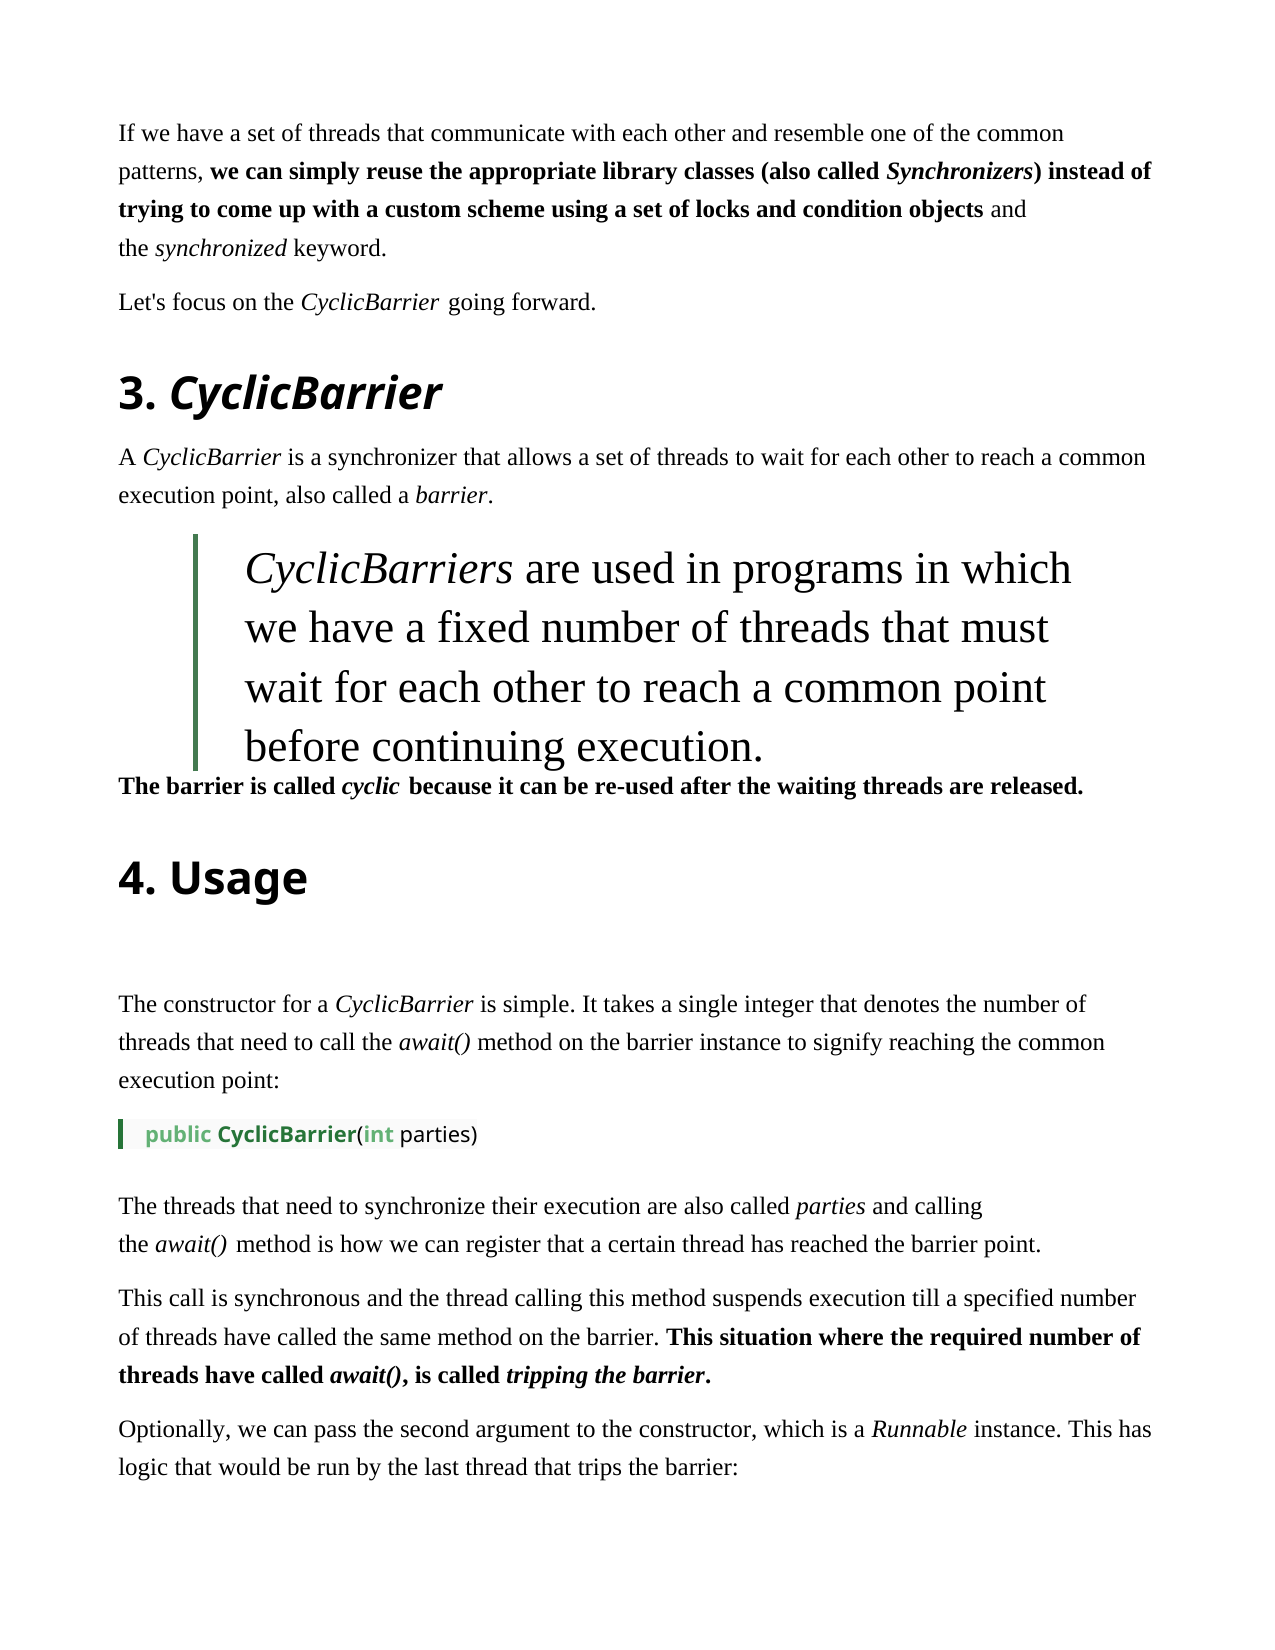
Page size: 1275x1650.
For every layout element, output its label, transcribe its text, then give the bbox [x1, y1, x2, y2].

text Let's focus on the CyclicBarrier going forward. [118, 287, 1157, 315]
text If we have a set of threads that communicate with each other and resemble one of the common patterns, we can simply reuse the appropriate library classes (also called Synchronizers) instead of trying to come up with a custom scheme using a set of locks and condition objects and the synchronized keyword. [118, 118, 1157, 262]
subtitle 4. Usage [118, 846, 1157, 908]
text A CyclicBarrier is a synchronizer that allows a set of threads to wait for each other to reach a common execution point, also called a barrier. [118, 442, 1157, 509]
text The barrier is called cyclic because it can be re-used after the waiting threads are released. [118, 771, 1157, 800]
text Optionally, we can pass the second argument to the constructor, which is a Runnable instance. This has logic that would be run by the last thread that trips the barrier: [118, 1414, 1157, 1481]
text The constructor for a CyclicBarrier is simple. It takes a single integer that denotes the number of threads that need to call the await() method on the barrier instance to signify reaching the common execution point: [118, 989, 1157, 1094]
text This call is synchronous and the thread calling this method suspends execution till a specified number of threads have called the same method on the barrier. This situation where the required number of threads have called await(), is called tripping the barrier. [118, 1283, 1157, 1388]
text CyclicBarriers are used in programs in which we have a fixed number of threads that must wait for each other to reach a common point before continuing execution. [198, 534, 1082, 771]
text public CyclicBarrier(int parties) [123, 1119, 1157, 1149]
subtitle 3. CyclicBarrier [118, 361, 1157, 423]
text The threads that need to synchronize their execution are also called parties and calling the await() method is how we can register that a certain thread has reached the barrier point. [118, 1191, 1157, 1258]
